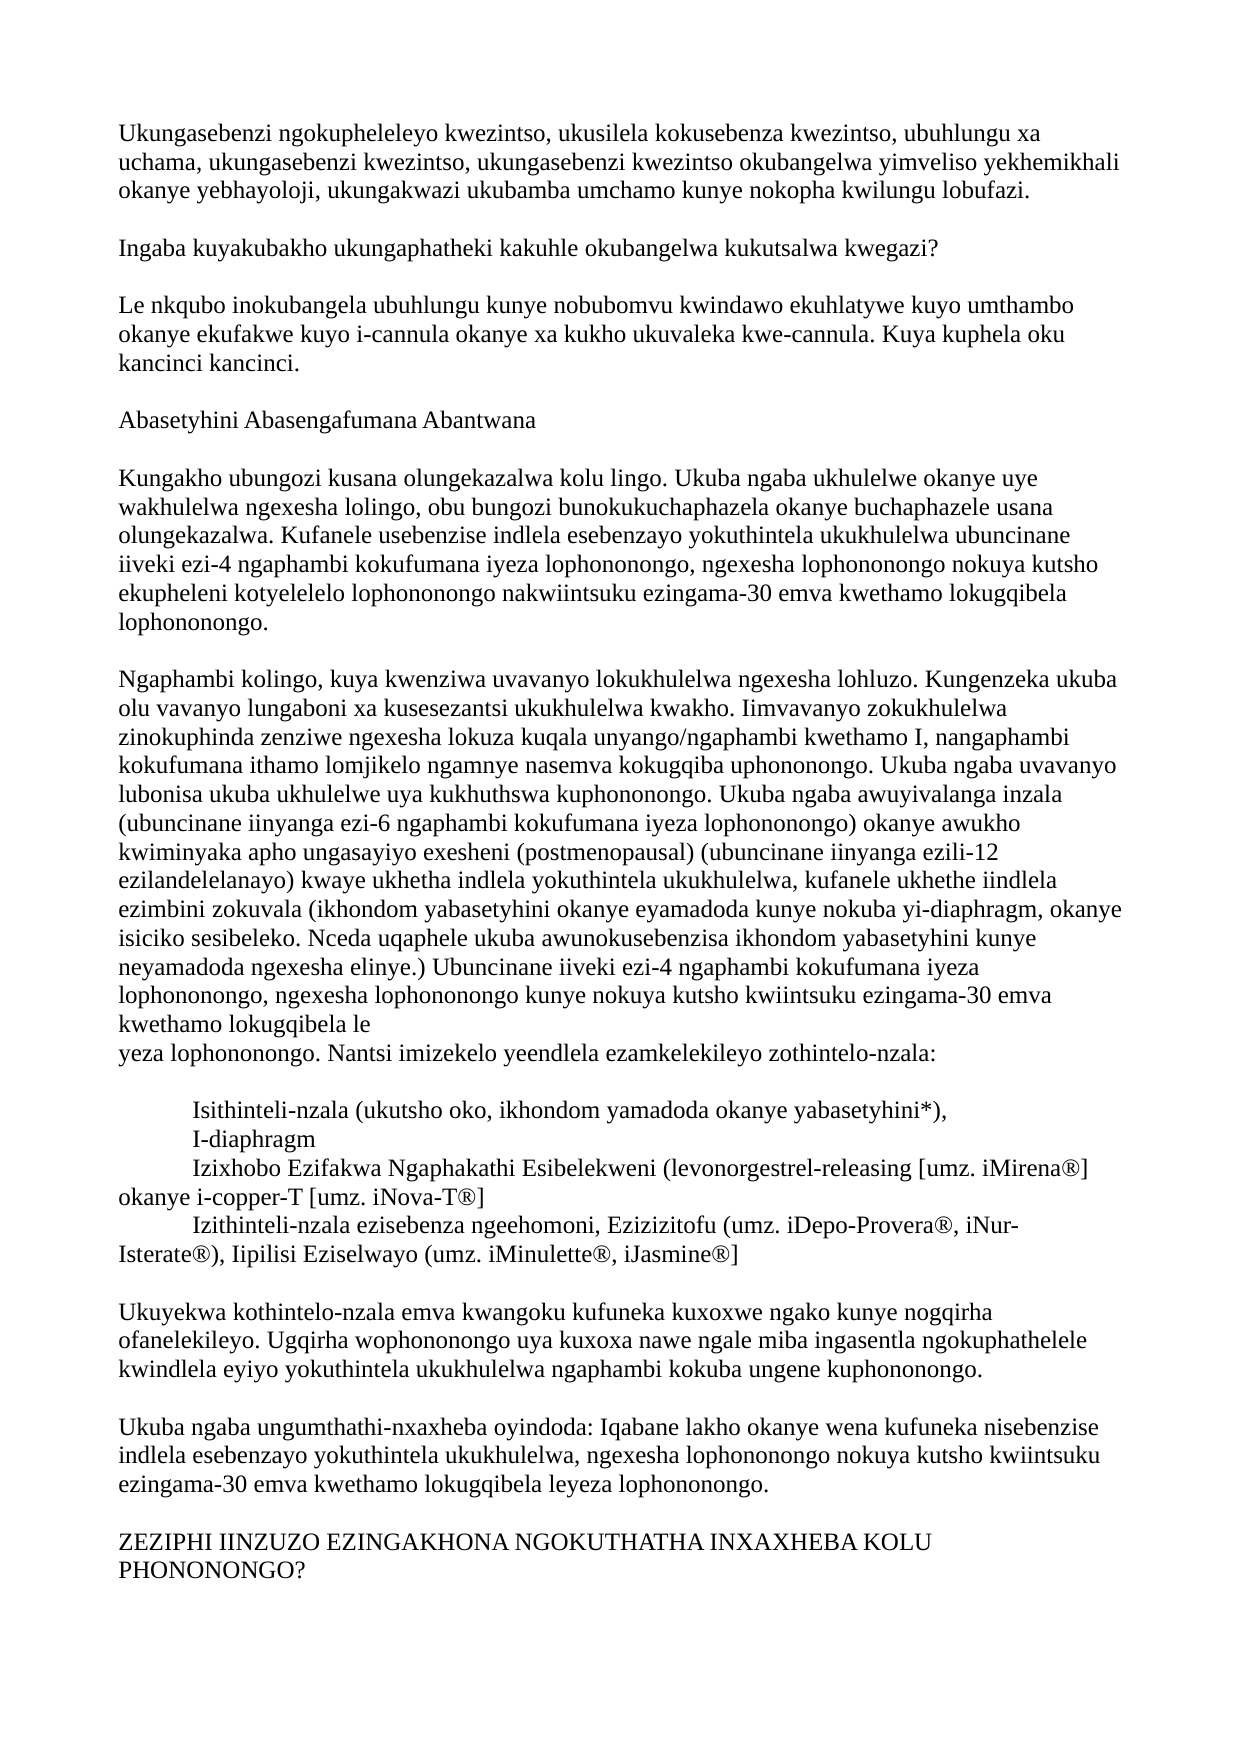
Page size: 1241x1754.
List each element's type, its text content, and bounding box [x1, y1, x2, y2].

text Le nkqubo inokubangela ubuhlungu kunye nobubomvu kwindawo ekuhlatywe kuyo umthambo okanye ekufakwe kuyo i-cannula okanye xa kukho ukuvaleka kwe-cannula. Kuya kuphela oku kancinci kancinci. [118, 291, 1122, 377]
text  I-diaphragm [118, 1124, 1122, 1153]
text Ingaba kuyakubakho ukungaphatheki kakuhle okubangelwa kukutsalwa kwegazi? [118, 233, 1122, 262]
text yeza lophononongo. Nantsi imizekelo yeendlela ezamkelekileyo zothintelo-nzala: [118, 1038, 1122, 1067]
text  Izithinteli-nzala ezisebenza ngeehomoni, Ezizizitofu (umz. iDepo-Provera®, iNur-Isterate®), Iipilisi Eziselwayo (umz. iMinulette®, iJasmine®] [118, 1211, 1122, 1268]
text Abasetyhini Abasengafumana Abantwana [118, 406, 1122, 434]
text  Izixhobo Ezifakwa Ngaphakathi Esibelekweni (levonorgestrel-releasing [umz. iMirena®] okanye i-copper-T [umz. iNova-T®] [118, 1153, 1122, 1211]
text Ukuyekwa kothintelo-nzala emva kwangoku kufuneka kuxoxwe ngako kunye nogqirha ofanelekileyo. Ugqirha wophononongo uya kuxoxa nawe ngale miba ingasentla ngokuphathelele kwindlela eyiyo yokuthintela ukukhulelwa ngaphambi kokuba ungene kuphononongo. [118, 1297, 1122, 1383]
text Kungakho ubungozi kusana olungekazalwa kolu lingo. Ukuba ngaba ukhulelwe okanye uye wakhulelwa ngexesha lolingo, obu bungozi bunokukuchaphazela okanye buchaphazele usana olungekazalwa. Kufanele usebenzise indlela esebenzayo yokuthintela ukukhulelwa ubuncinane iiveki ezi-4 ngaphambi kokufumana iyeza lophononongo, ngexesha lophononongo nokuya kutsho ekupheleni kotyelelelo lophononongo nakwiintsuku ezingama-30 emva kwethamo lokugqibela lophononongo. [118, 463, 1122, 636]
text Ngaphambi kolingo, kuya kwenziwa uvavanyo lokukhulelwa ngexesha lohluzo. Kungenzeka ukuba olu vavanyo lungaboni xa kusesezantsi ukukhulelwa kwakho. Iimvavanyo zokukhulelwa zinokuphinda zenziwe ngexesha lokuza kuqala unyango/ngaphambi kwethamo I, nangaphambi kokufumana ithamo lomjikelo ngamnye nasemva kokugqiba uphononongo. Ukuba ngaba uvavanyo lubonisa ukuba ukhulelwe uya kukhuthswa kuphononongo. Ukuba ngaba awuyivalanga inzala (ubuncinane iinyanga ezi-6 ngaphambi kokufumana iyeza lophononongo) okanye awukho kwiminyaka apho ungasayiyo exesheni (postmenopausal) (ubuncinane iinyanga ezili-12 ezilandelelanayo) kwaye ukhetha indlela yokuthintela ukukhulelwa, kufanele ukhethe iindlela ezimbini zokuvala (ikhondom yabasetyhini okanye eyamadoda kunye nokuba yi-diaphragm, okanye isiciko sesibeleko. Nceda uqaphele ukuba awunokusebenzisa ikhondom yabasetyhini kunye neyamadoda ngexesha elinye.) Ubuncinane iiveki ezi-4 ngaphambi kokufumana iyeza lophononongo, ngexesha lophononongo kunye nokuya kutsho kwiintsuku ezingama-30 emva kwethamo lokugqibela le [118, 664, 1122, 1038]
text  Isithinteli-nzala (ukutsho oko, ikhondom yamadoda okanye yabasetyhini*), [118, 1096, 1122, 1124]
text Ukuba ngaba ungumthathi-nxaxheba oyindoda: Iqabane lakho okanye wena kufuneka nisebenzise indlela esebenzayo yokuthintela ukukhulelwa, ngexesha lophononongo nokuya kutsho kwiintsuku ezingama-30 emva kwethamo lokugqibela leyeza lophononongo. [118, 1412, 1122, 1498]
text Ukungasebenzi ngokupheleleyo kwezintso, ukusilela kokusebenza kwezintso, ubuhlungu xa uchama, ukungasebenzi kwezintso, ukungasebenzi kwezintso okubangelwa yimveliso yekhemikhali okanye yebhayoloji, ukungakwazi ukubamba umchamo kunye nokopha kwilungu lobufazi. [118, 118, 1122, 204]
text ZEZIPHI IINZUZO EZINGAKHONA NGOKUTHATHA INXAXHEBA KOLU PHONONONGO? [118, 1527, 1122, 1584]
